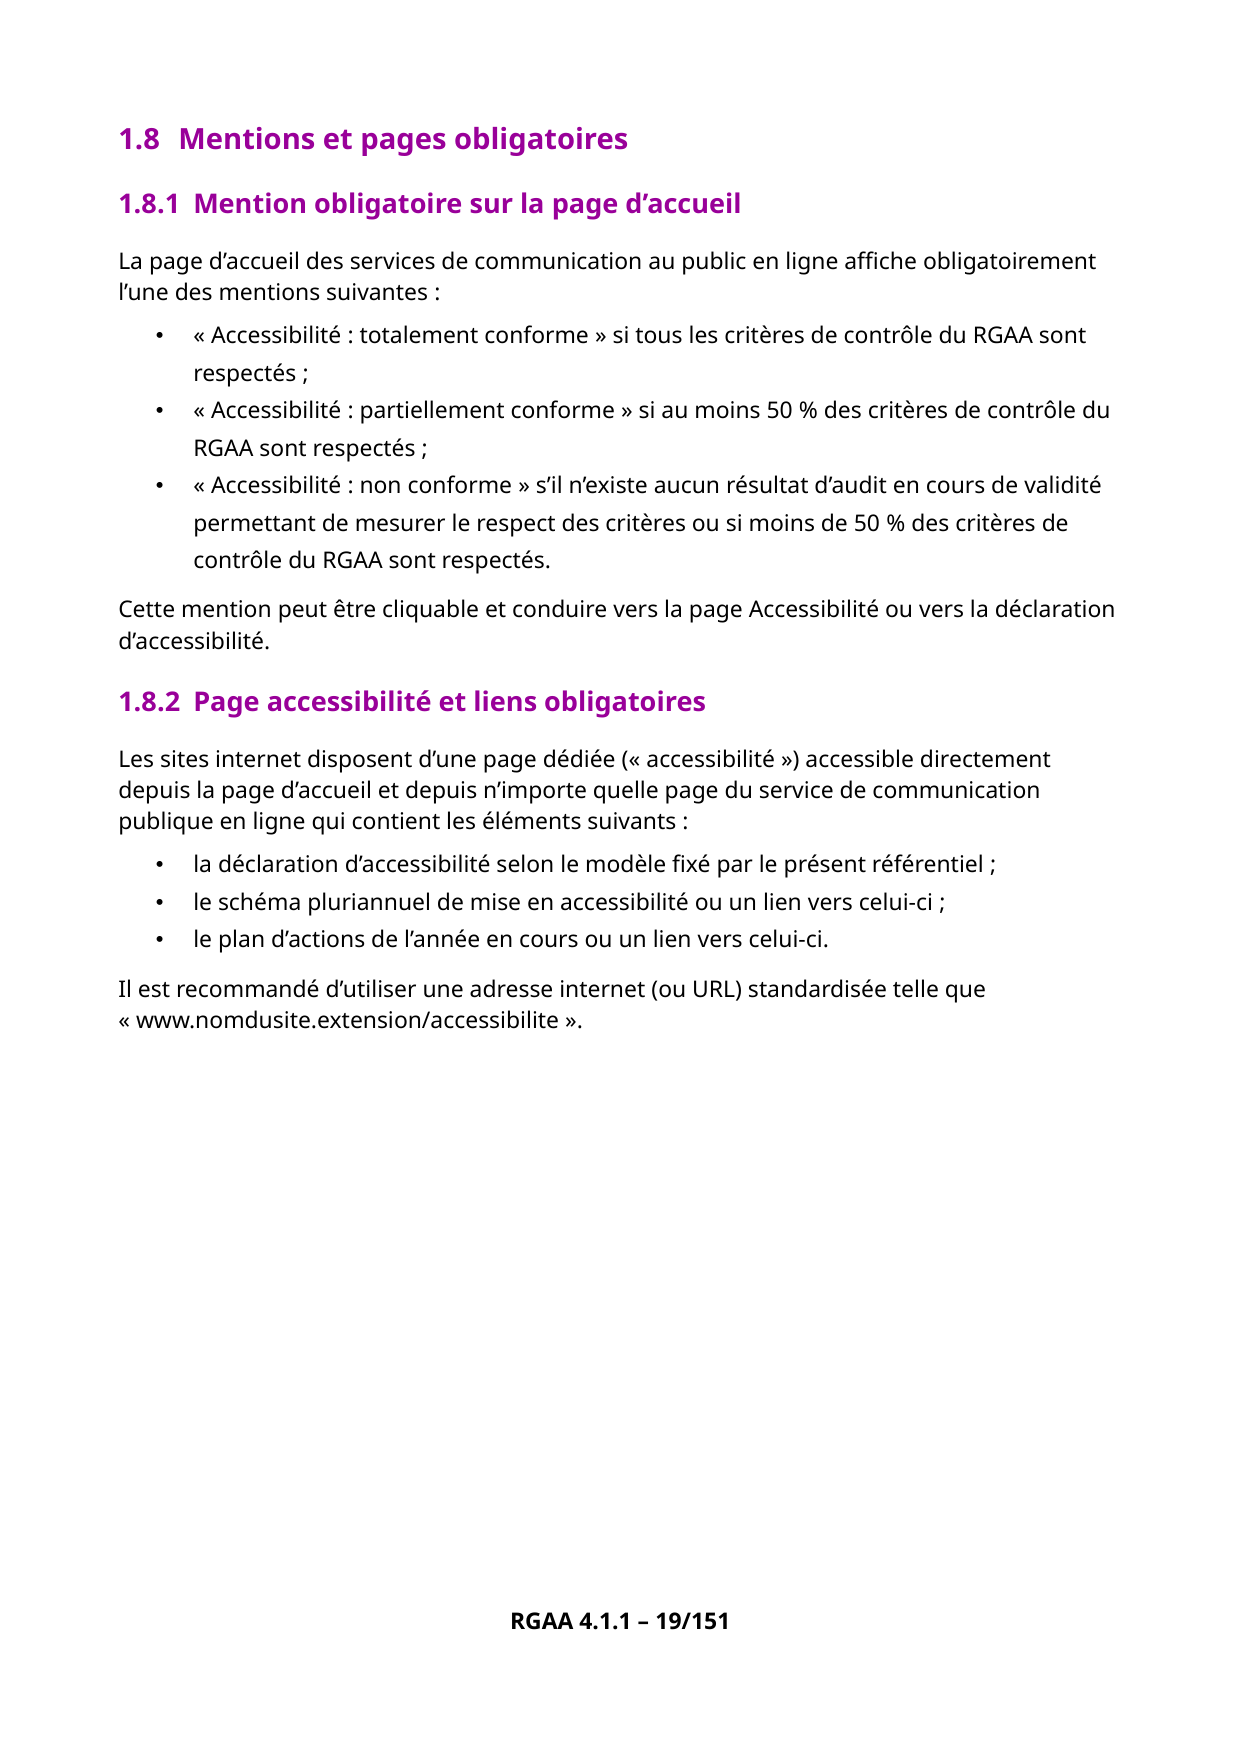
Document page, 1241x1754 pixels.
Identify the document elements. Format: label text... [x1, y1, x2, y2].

text Il est recommandé d’utiliser une adresse internet (ou URL) standardisée telle que « www.nomdusite.extension/accessibilite ». [118, 973, 1122, 1035]
text La page d’accueil des services de communication au public en ligne affiche obligatoirement l’une des mentions suivantes : [118, 245, 1122, 307]
list « Accessibilité : totalement conforme » si tous les critères de contrôle du RGAA sont respectés ; [156, 319, 1122, 388]
text Cette mention peut être cliquable et conduire vers la page Accessibilité ou vers la déclaration d’accessibilité. [118, 593, 1122, 656]
subtitle Mentions et pages obligatoires [118, 118, 1122, 158]
list le plan d’actions de l’année en cours ou un lien vers celui-ci. [156, 923, 1122, 954]
subtitle Mention obligatoire sur la page d’accueil [118, 184, 1122, 221]
list « Accessibilité : non conforme » s’il n’existe aucun résultat d’audit en cours de validité permettant de mesurer le respect des critères ou si moins de 50 % des critères de contrôle du RGAA sont respectés. [156, 469, 1122, 575]
list le schéma pluriannuel de mise en accessibilité ou un lien vers celui-ci ; [156, 886, 1122, 917]
text Les sites internet disposent d’une page dédiée (« accessibilité ») accessible directement depuis la page d’accueil et depuis n’importe quelle page du service de communication publique en ligne qui contient les éléments suivants : [118, 743, 1122, 837]
subtitle Page accessibilité et liens obligatoires [118, 682, 1122, 719]
list la déclaration d’accessibilité selon le modèle fixé par le présent référentiel ; [156, 848, 1122, 879]
list « Accessibilité : partiellement conforme » si au moins 50 % des critères de contrôle du RGAA sont respectés ; [156, 394, 1122, 463]
